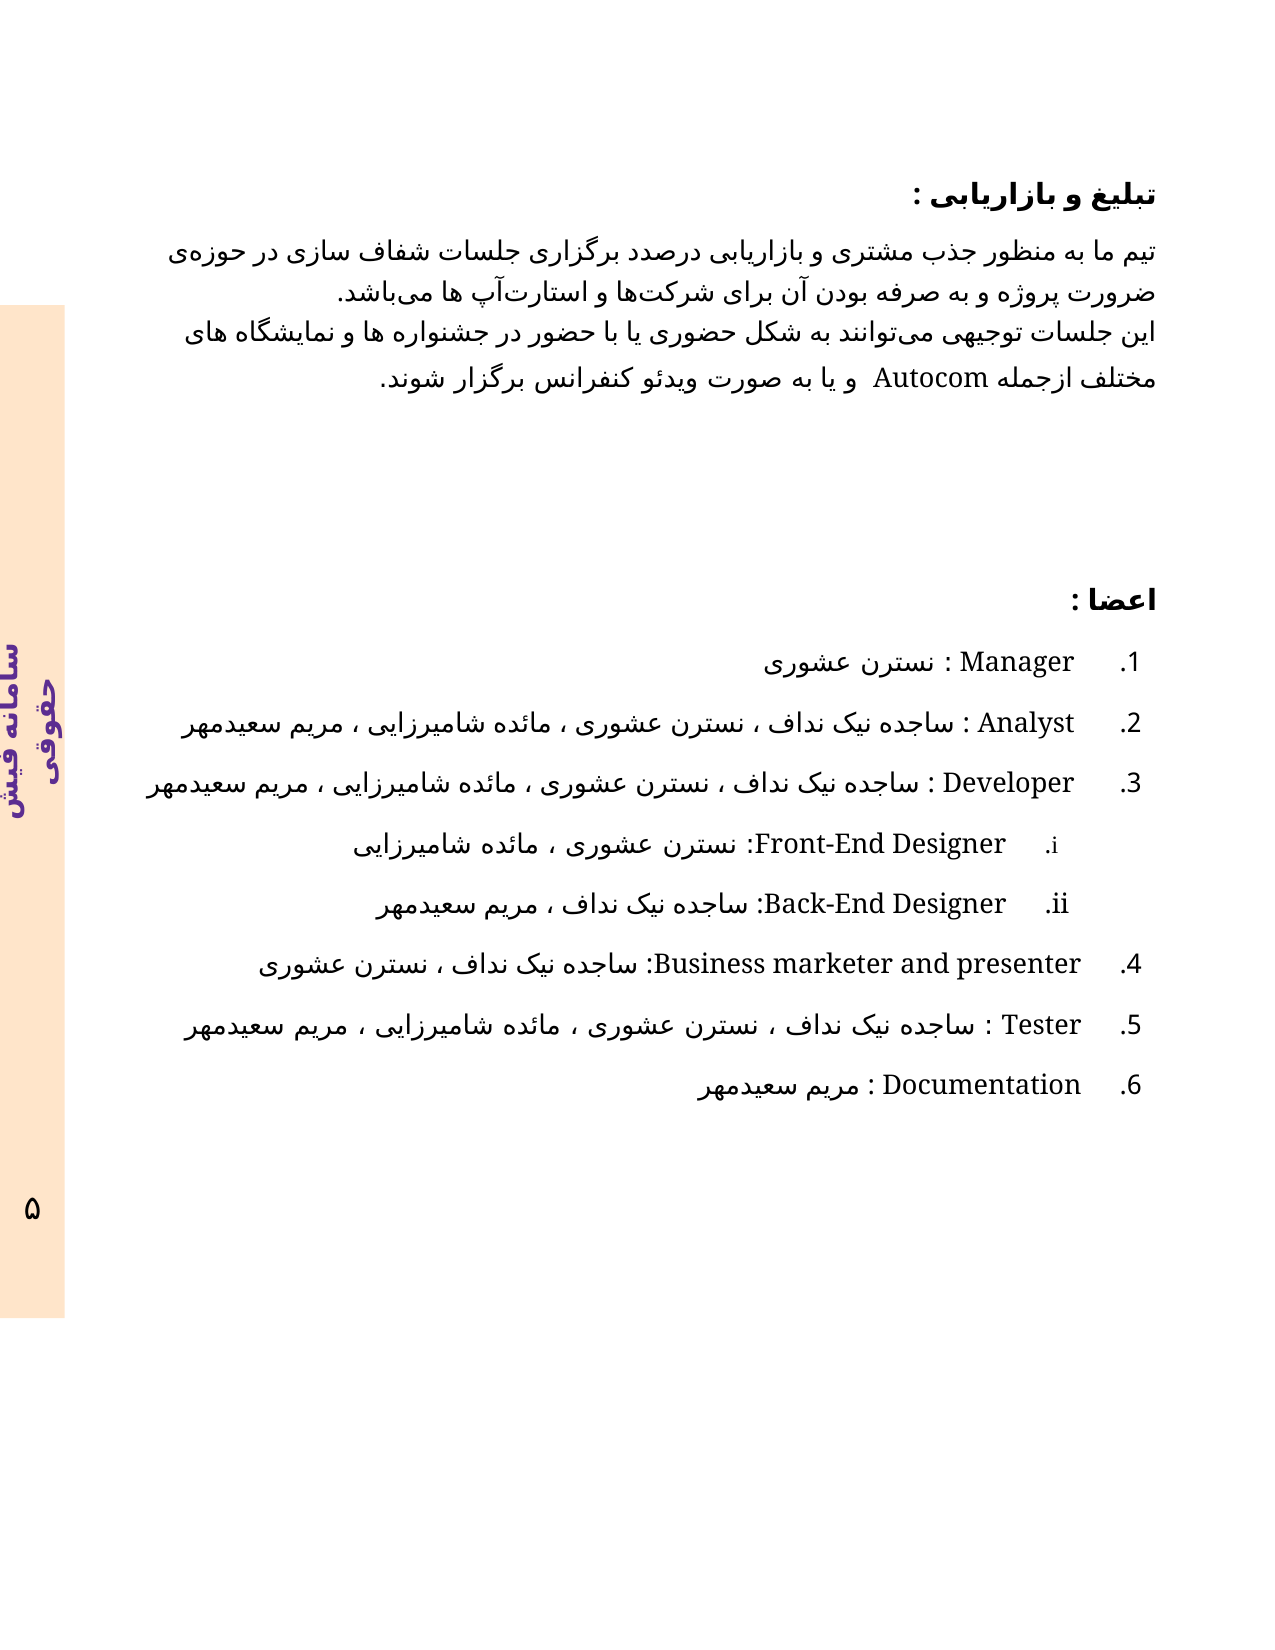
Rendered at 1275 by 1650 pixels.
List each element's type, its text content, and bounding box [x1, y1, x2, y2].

text تبلیغ و بازاریابی : [118, 178, 1157, 216]
list Analyst : ساجده نیک نداف ، نسترن عشوری ، مائده شامیرزایی ، مریم سعیدمهر [118, 703, 1119, 743]
list Developer : ساجده نیک نداف ، نسترن عشوری ، مائده شامیرزایی ، مریم سعیدمهر [118, 764, 1119, 804]
list Front-End Designer: نسترن عشوری ، مائده شامیرزایی [118, 824, 1044, 864]
text تیم ما به منظور جذب مشتری و بازاریابی درصدد‌ برگزاری جلسات شفاف سازی در حوزه‌ی ضرورت پروژه و به صرفه بودن آن برای شرکت‌ها و استارت‌آپ ها می‌باشد. [118, 237, 1157, 312]
text این جلسات توجیهی می‌توانند به شکل حضوری یا با حضور در جشنواره‌ ها و نمایشگاه های مختلف ازجمله Autocom و یا به صورت ویدئو کنفرانس برگزار شوند. [118, 318, 1157, 398]
list Documentation : مریم سعیدمهر [118, 1066, 1119, 1106]
list Manager : نسترن عشوری [118, 643, 1119, 683]
list Business marketer and presenter: ساجده نیک نداف ، نسترن عشوری [118, 944, 1119, 984]
list Back-End Designer: ساجده نیک نداف ، مریم سعیدمهر [118, 884, 1044, 924]
text اعضا : [118, 585, 1157, 623]
list Tester : ساجده نیک نداف ، نسترن عشوری ، مائده شامیرزایی ، مریم سعیدمهر [118, 1005, 1119, 1045]
